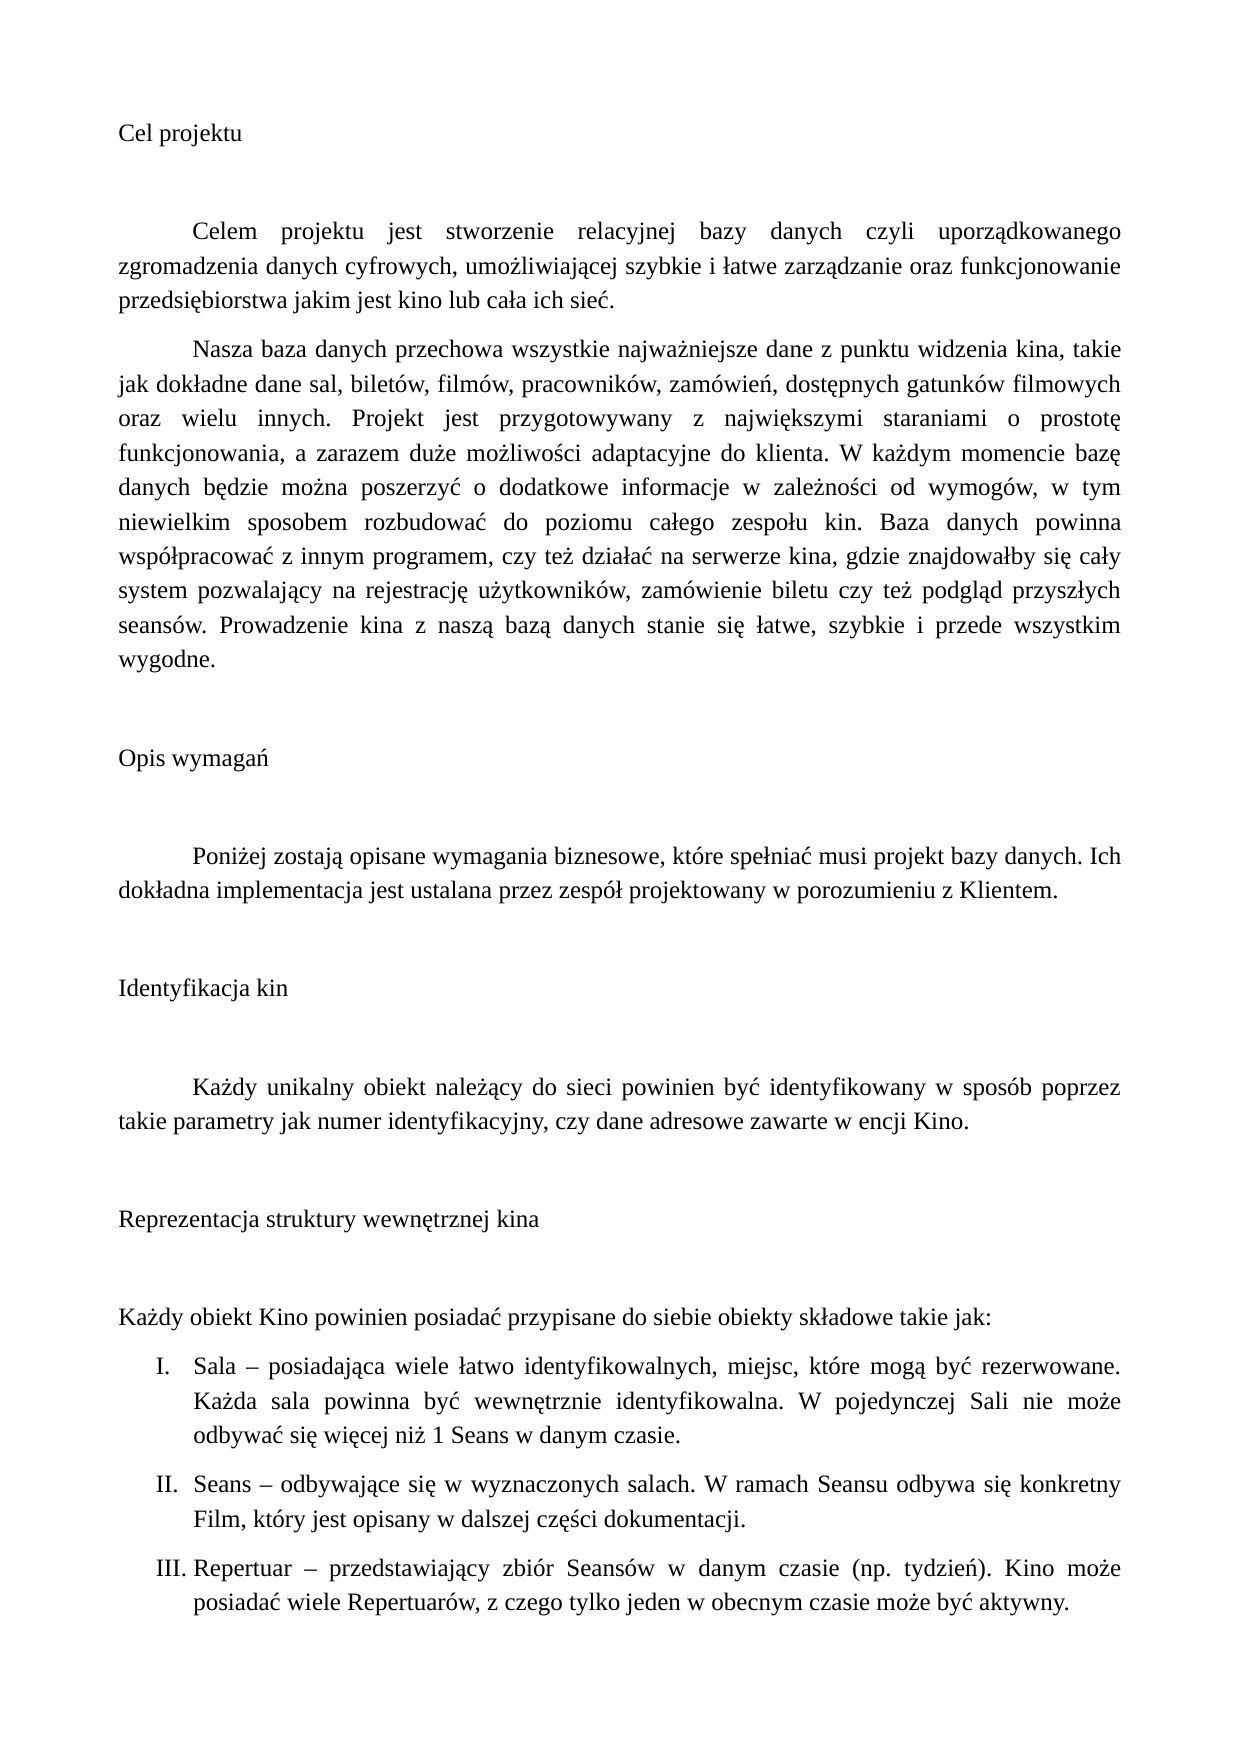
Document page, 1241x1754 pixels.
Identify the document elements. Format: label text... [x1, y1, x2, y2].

list Seans – odbywające się w wyznaczonych salach. W ramach Seansu odbywa się konkretny Film, który jest opisany w dalszej części dokumentacji. [156, 1469, 1122, 1533]
text Nasza baza danych przechowa wszystkie najważniejsze dane z punktu widzenia kina, takie jak dokładne dane sal, biletów, filmów, pracowników, zamówień, dostępnych gatunków filmowych oraz wielu innych. Projekt jest przygotowywany z największymi staraniami o prostotę funkcjonowania, a zarazem duże możliwości adaptacyjne do klienta. W każdym momencie bazę danych będzie można poszerzyć o dodatkowe informacje w zależności od wymogów, w tym niewielkim sposobem rozbudować do poziomu całego zespołu kin. Baza danych powinna współpracować z innym programem, czy też działać na serwerze kina, gdzie znajdowałby się cały system pozwalający na rejestrację użytkowników, zamówienie biletu czy też podgląd przyszłych seansów. Prowadzenie kina z naszą bazą danych stanie się łatwe, szybkie i przede wszystkim wygodne. [118, 334, 1122, 673]
text Opis wymagań [118, 743, 1122, 771]
text Reprezentacja struktury wewnętrznej kina [118, 1204, 1122, 1233]
text Identyfikacja kin [118, 973, 1122, 1002]
text Każdy unikalny obiekt należący do sieci powinien być identyfikowany w sposób poprzez takie parametry jak numer identyfikacyjny, czy dane adresowe zawarte w encji Kino. [118, 1072, 1122, 1135]
text Celem projektu jest stworzenie relacyjnej bazy danych czyli uporządkowanego zgromadzenia danych cyfrowych, umożliwiającej szybkie i łatwe zarządzanie oraz funkcjonowanie przedsiębiorstwa jakim jest kino lub cała ich sieć. [118, 216, 1122, 314]
list Sala – posiadająca wiele łatwo identyfikowalnych, miejsc, które mogą być rezerwowane. Każda sala powinna być wewnętrznie identyfikowalna. W pojedynczej Sali nie może odbywać się więcej niż 1 Seans w danym czasie. [156, 1351, 1122, 1449]
list Repertuar – przedstawiający zbiór Seansów w danym czasie (np. tydzień). Kino może posiadać wiele Repertuarów, z czego tylko jeden w obecnym czasie może być aktywny. [156, 1553, 1122, 1616]
text Każdy obiekt Kino powinien posiadać przypisane do siebie obiekty składowe takie jak: [118, 1302, 1122, 1331]
text Poniżej zostają opisane wymagania biznesowe, które spełniać musi projekt bazy danych. Ich dokładna implementacja jest ustalana przez zespół projektowany w porozumieniu z Klientem. [118, 841, 1122, 904]
text Cel projektu [118, 118, 1122, 147]
